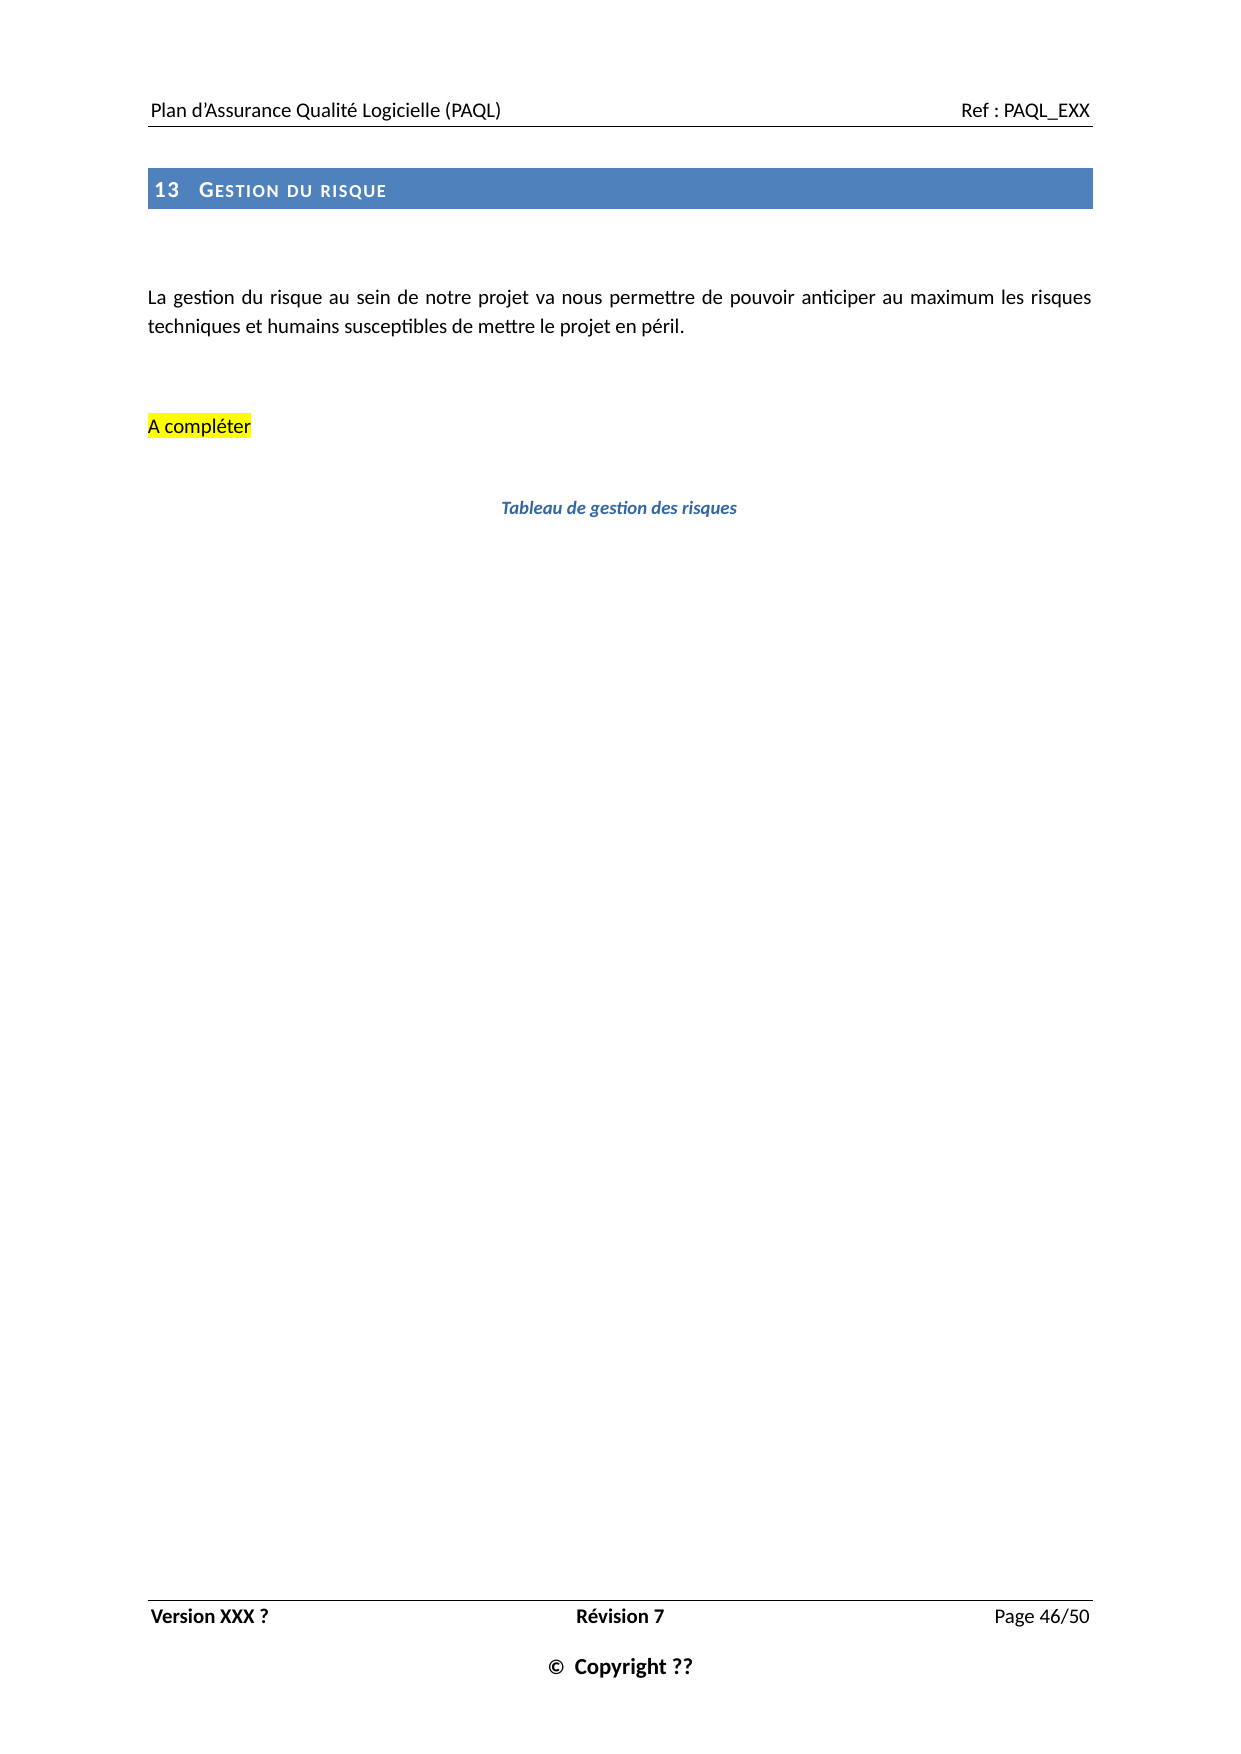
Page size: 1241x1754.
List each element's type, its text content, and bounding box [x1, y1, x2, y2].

text La gestion du risque au sein de notre projet va nous permettre de pouvoir anticiper au maximum les risques techniques et humains susceptibles de mettre le projet en péril. [148, 284, 1093, 338]
text A compléter [148, 413, 1093, 438]
subtitle Gestion du risque [154, 175, 1086, 203]
text Tableau de gestion des risques [148, 496, 1093, 519]
